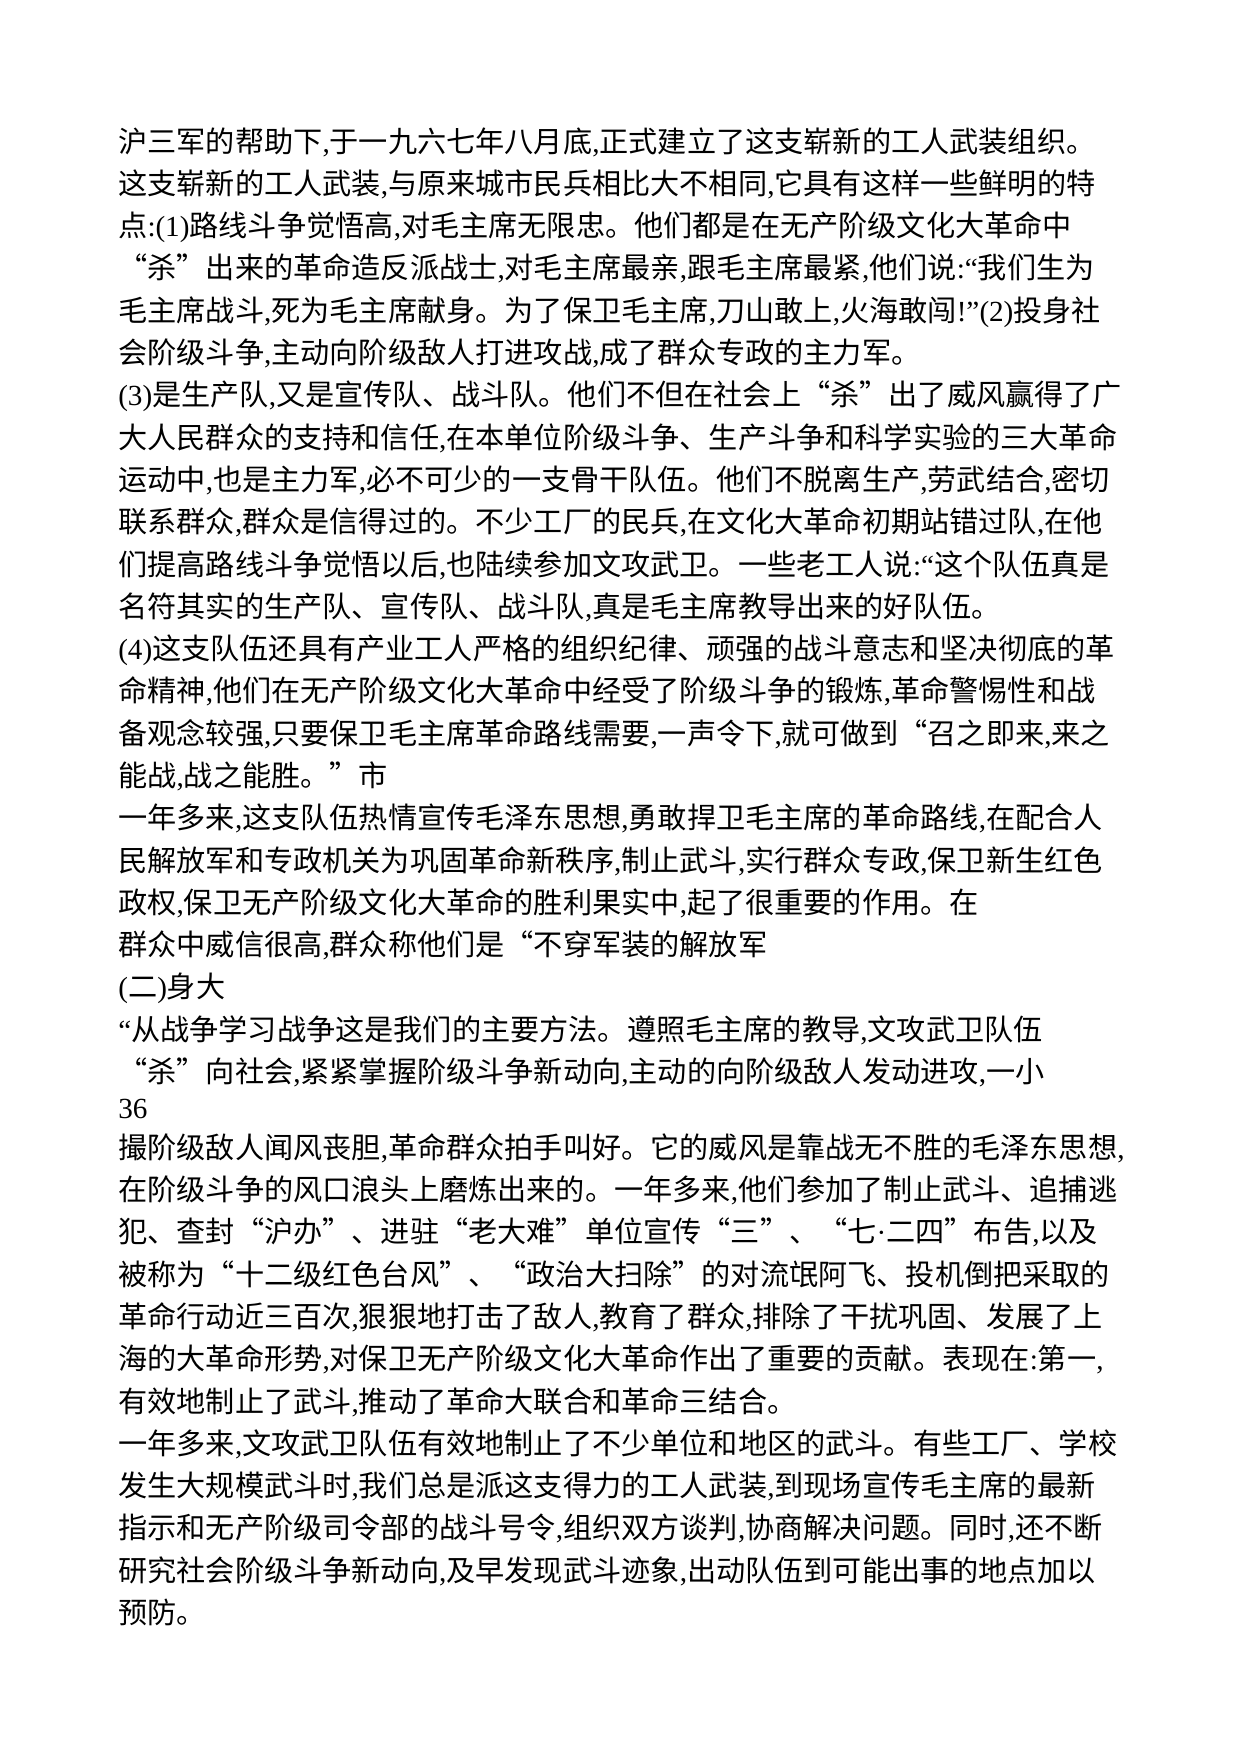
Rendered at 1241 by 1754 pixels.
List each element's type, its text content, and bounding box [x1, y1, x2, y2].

text (二)身大 [118, 964, 1122, 1006]
text 群众中威信很高,群众称他们是“不穿军装的解放军 [118, 922, 1122, 964]
text (4)这支队伍还具有产业工人严格的组织纪律、顽强的战斗意志和坚决彻底的革命精神,他们在无产阶级文化大革命中经受了阶级斗争的锻炼,革命警惕性和战备观念较强,只要保卫毛主席革命路线需要,一声令下,就可做到“召之即来,来之能战,战之能胜。”市 [118, 626, 1122, 795]
text “从战争学习战争这是我们的主要方法。遵照毛主席的教导,文攻武卫队伍“杀”向社会,紧紧掌握阶级斗争新动向,主动的向阶级敌人发动进攻,一小 [118, 1006, 1122, 1091]
text 一年多来,这支队伍热情宣传毛泽东思想,勇敢捍卫毛主席的革命路线,在配合人民解放军和专政机关为巩固革命新秩序,制止武斗,实行群众专政,保卫新生红色政权,保卫无产阶级文化大革命的胜利果实中,起了很重要的作用。在 [118, 795, 1122, 922]
text (3)是生产队,又是宣传队、战斗队。他们不但在社会上“杀”出了威风赢得了广大人民群众的支持和信任,在本单位阶级斗争、生产斗争和科学实验的三大革命运动中,也是主力军,必不可少的一支骨干队伍。他们不脱离生产,劳武结合,密切联系群众,群众是信得过的。不少工厂的民兵,在文化大革命初期站错过队,在他们提高路线斗争觉悟以后,也陆续参加文攻武卫。一些老工人说:“这个队伍真是名符其实的生产队、宣传队、战斗队,真是毛主席教导出来的好队伍。 [118, 372, 1122, 626]
text 36 [118, 1091, 1122, 1124]
text 一年多来,文攻武卫队伍有效地制止了不少单位和地区的武斗。有些工厂、学校发生大规模武斗时,我们总是派这支得力的工人武装,到现场宣传毛主席的最新指示和无产阶级司令部的战斗号令,组织双方谈判,协商解决问题。同时,还不断研究社会阶级斗争新动向,及早发现武斗迹象,出动队伍到可能出事的地点加以预防。 [118, 1420, 1122, 1632]
text 沪三军的帮助下,于一九六七年八月底,正式建立了这支崭新的工人武装组织。这支崭新的工人武装,与原来城市民兵相比大不相同,它具有这样一些鲜明的特点:(1)路线斗争觉悟高,对毛主席无限忠。他们都是在无产阶级文化大革命中“杀”出来的革命造反派战士,对毛主席最亲,跟毛主席最紧,他们说:“我们生为毛主席战斗,死为毛主席献身。为了保卫毛主席,刀山敢上,火海敢闯!”(2)投身社会阶级斗争,主动向阶级敌人打进攻战,成了群众专政的主力军。 [118, 118, 1122, 372]
text 撮阶级敌人闻风丧胆,革命群众拍手叫好。它的威风是靠战无不胜的毛泽东思想,在阶级斗争的风口浪头上磨炼出来的。一年多来,他们参加了制止武斗、追捕逃犯、查封“沪办”、进驻“老大难”单位宣传“三”、“七·二四”布告,以及被称为“十二级红色台风”、“政治大扫除”的对流氓阿飞、投机倒把采取的革命行动近三百次,狠狠地打击了敌人,教育了群众,排除了干扰巩固、发展了上海的大革命形势,对保卫无产阶级文化大革命作出了重要的贡献。表现在:第一,有效地制止了武斗,推动了革命大联合和革命三结合。 [118, 1124, 1122, 1420]
